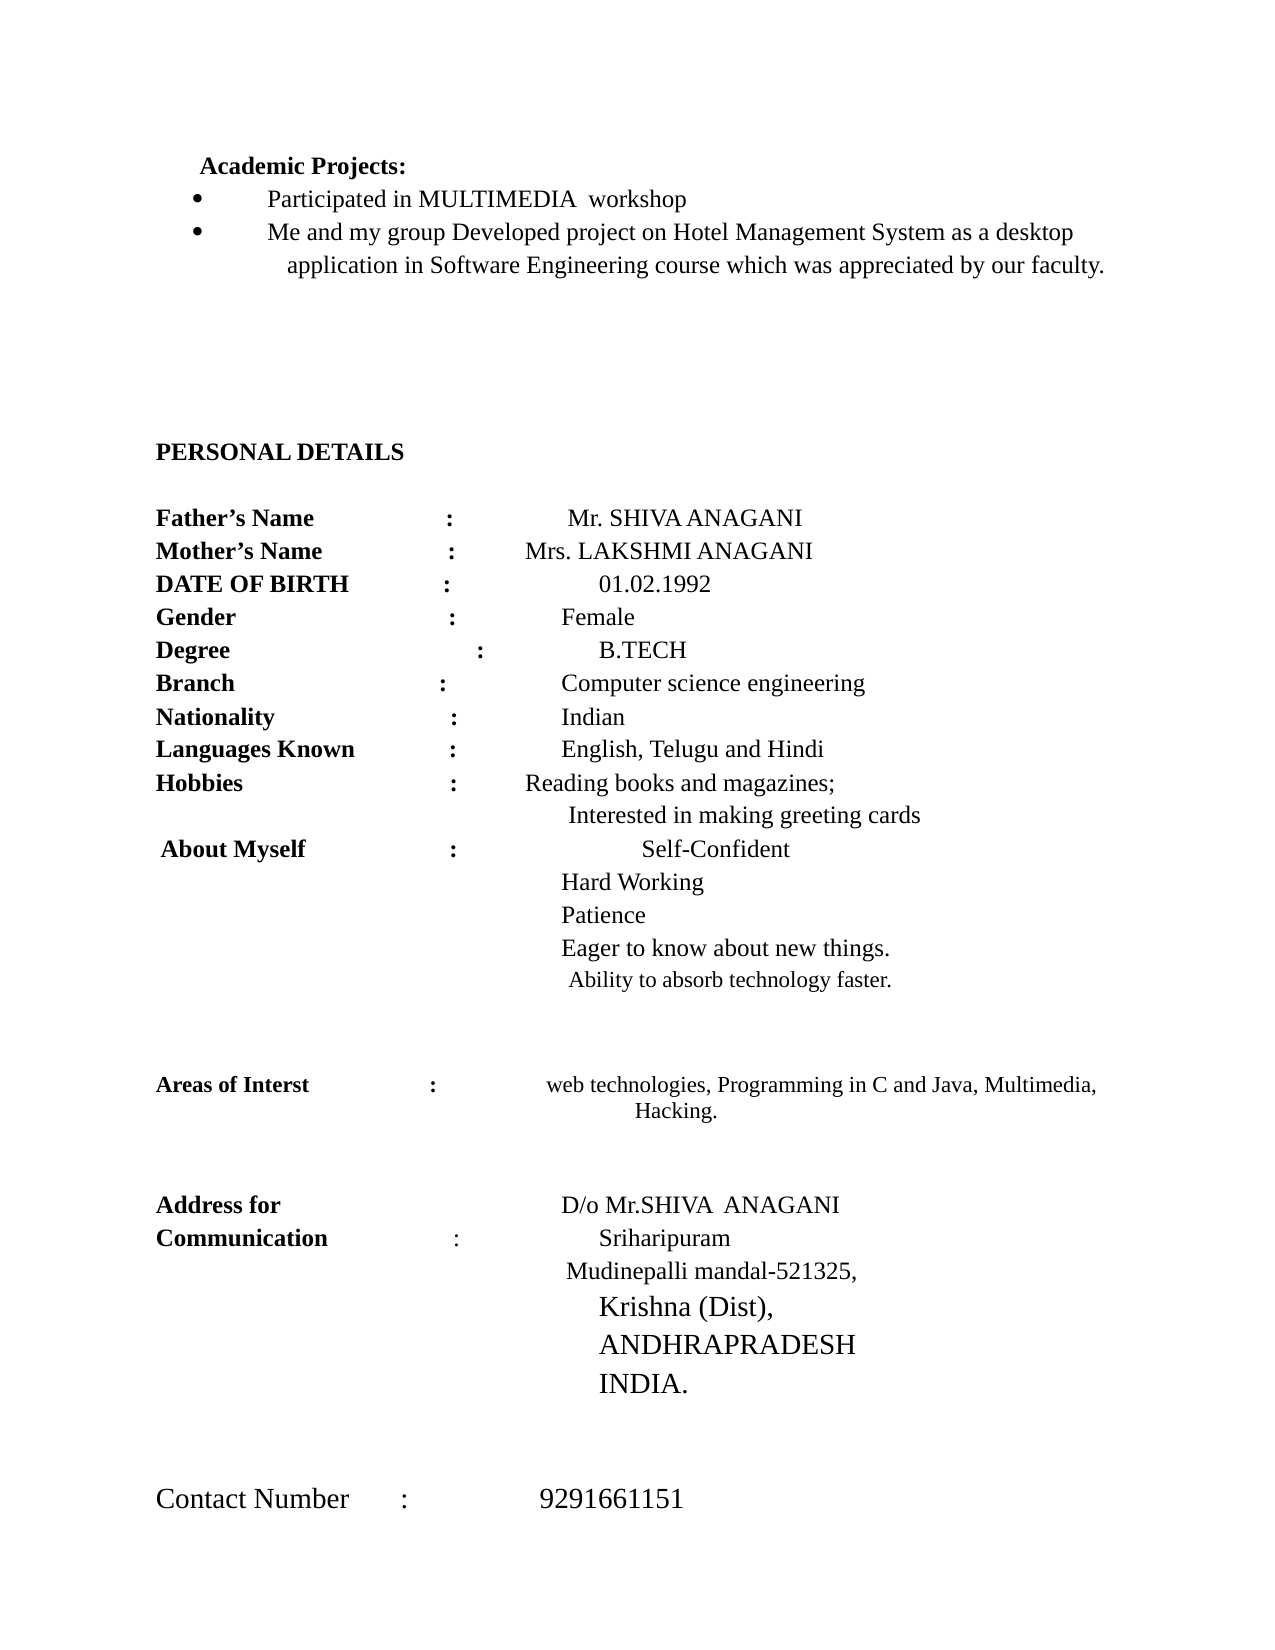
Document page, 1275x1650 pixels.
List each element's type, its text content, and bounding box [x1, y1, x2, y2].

text Branch : Computer science engineering [118, 668, 1194, 697]
text Languages Known : English, Telugu and Hindi [118, 734, 1194, 763]
text INDIA. [156, 1366, 1194, 1399]
list application in Software Engineering course which was appreciated by our faculty. [118, 250, 1194, 279]
text Mother’s Name : Mrs. LAKSHMI ANAGANI [156, 536, 1194, 565]
text Nationality : Indian [118, 702, 1194, 730]
text Hobbies : Reading books and magazines; [118, 768, 1194, 796]
text Eager to know about new things. [118, 933, 1194, 961]
text Father’s Name : Mr. SHIVA ANAGANI [118, 503, 1194, 532]
text Interested in making greeting cards [531, 801, 1194, 829]
text Address for D/o Mr.SHIVA ANAGANI [118, 1190, 1194, 1219]
text Hacking. [156, 1097, 1260, 1124]
text Areas of Interst : web technologies, Programming in C and Java, Multimedia, [156, 1071, 1260, 1097]
text Contact Number : 9291661151 [156, 1482, 1194, 1515]
list Me and my group Developed project on Hotel Management System as a desktop [193, 217, 1194, 246]
list Participated in MULTIMEDIA workshop [193, 184, 1194, 213]
text DATE OF BIRTH : 01.02.1992 [156, 569, 1194, 598]
text Patience [118, 900, 1194, 928]
text PERSONAL DETAILS [156, 437, 1194, 466]
text Gender : Female [118, 602, 1194, 631]
text Academic Projects: [199, 151, 1194, 180]
text Ability to absorb technology faster. [437, 966, 1260, 992]
text Mudinepalli mandal-521325, [418, 1256, 1194, 1285]
text About Myself : Self-Confident [118, 834, 1194, 862]
text Krishna (Dist), [156, 1289, 1194, 1322]
text ANDHRAPRADESH [156, 1327, 1194, 1361]
text Communication : Sriharipuram [156, 1223, 1194, 1252]
text Hard Working [118, 867, 1194, 895]
text Degree : B.TECH [156, 636, 1194, 664]
